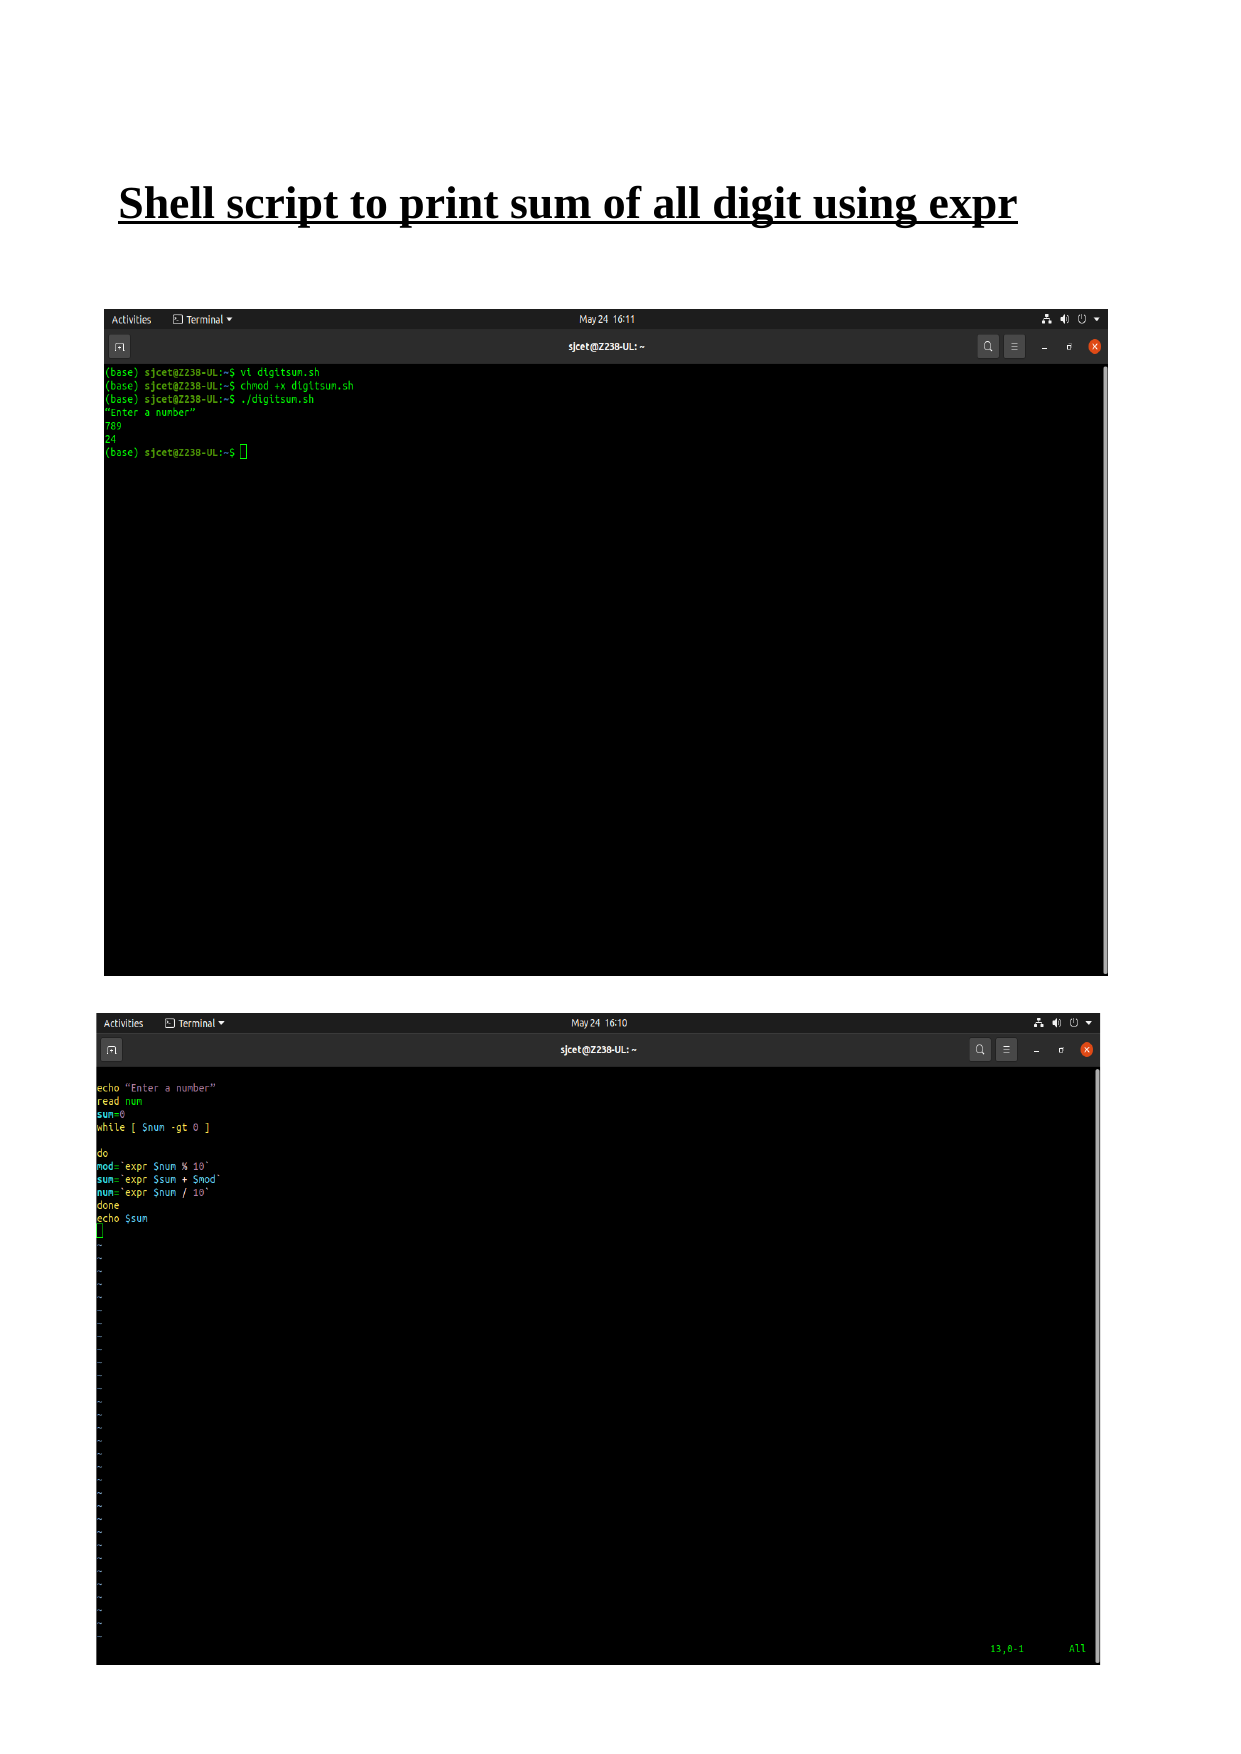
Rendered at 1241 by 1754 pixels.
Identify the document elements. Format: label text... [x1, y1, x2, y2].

picture [104, 309, 1108, 976]
picture [96, 1013, 1101, 1665]
text Shell script to print sum of all digit using expr [118, 176, 1122, 228]
